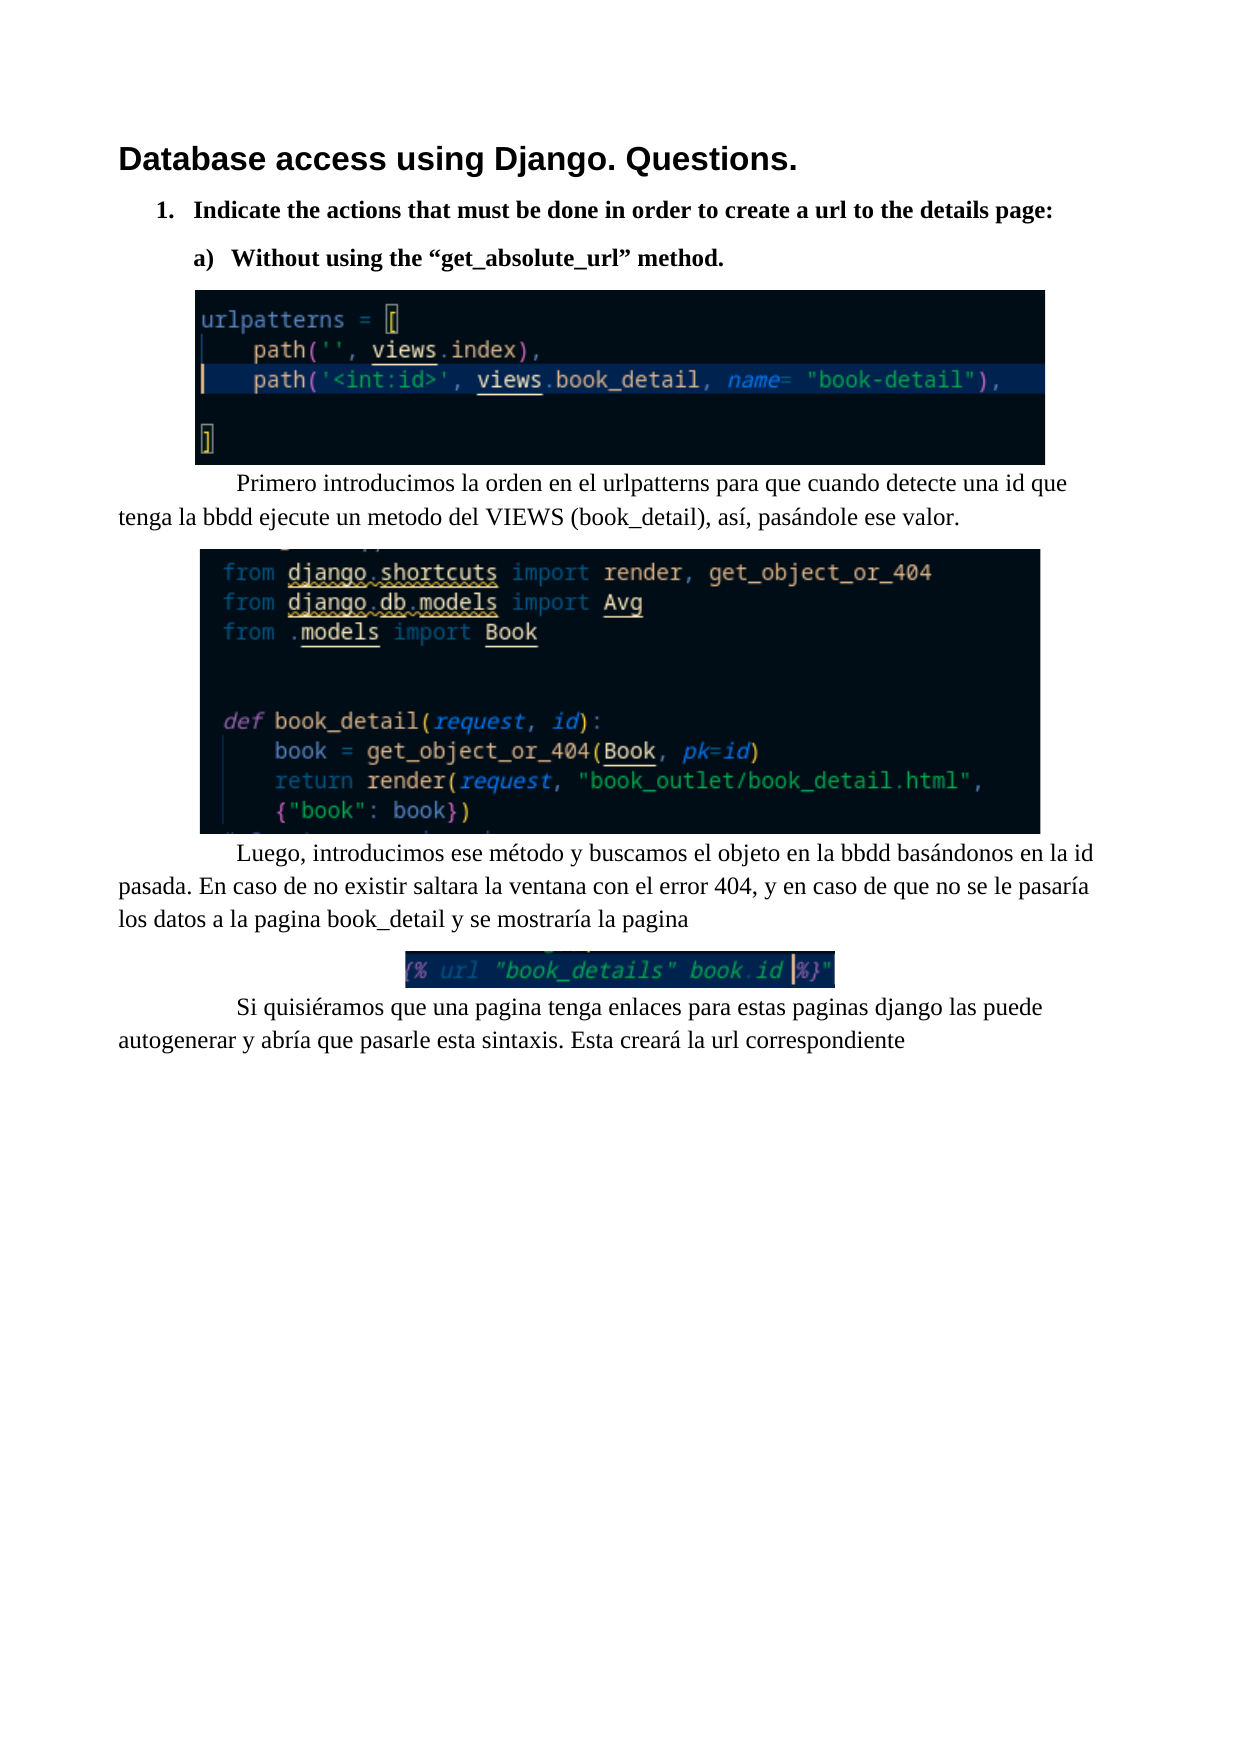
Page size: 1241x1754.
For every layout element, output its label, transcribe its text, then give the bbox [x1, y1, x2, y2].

list Indicate the actions that must be done in order to create a url to the details page: [156, 196, 1122, 224]
text Si quisiéramos que una pagina tenga enlaces para estas paginas django las puede autogenerar y abría que pasarle esta sintaxis. Esta creará la url correspondiente [118, 951, 1122, 1053]
list Without using the “get_absolute_url” method. [193, 243, 1122, 272]
picture [405, 951, 835, 988]
picture [195, 290, 1045, 465]
text Luego, introducimos ese método y buscamos el objeto en la bbdd basándonos en la id pasada. En caso de no existir saltara la ventana con el error 404, y en caso de que no se le pasaría los datos a la pagina book_detail y se mostraría la pagina [118, 549, 1122, 933]
picture [199, 549, 1041, 834]
text Primero introducimos la orden en el urlpatterns para que cuando detecte una id que tenga la bbdd ejecute un metodo del VIEWS (book_detail), así, pasándole ese valor. [118, 291, 1122, 530]
subtitle Database access using Django. Questions. [118, 139, 1122, 177]
